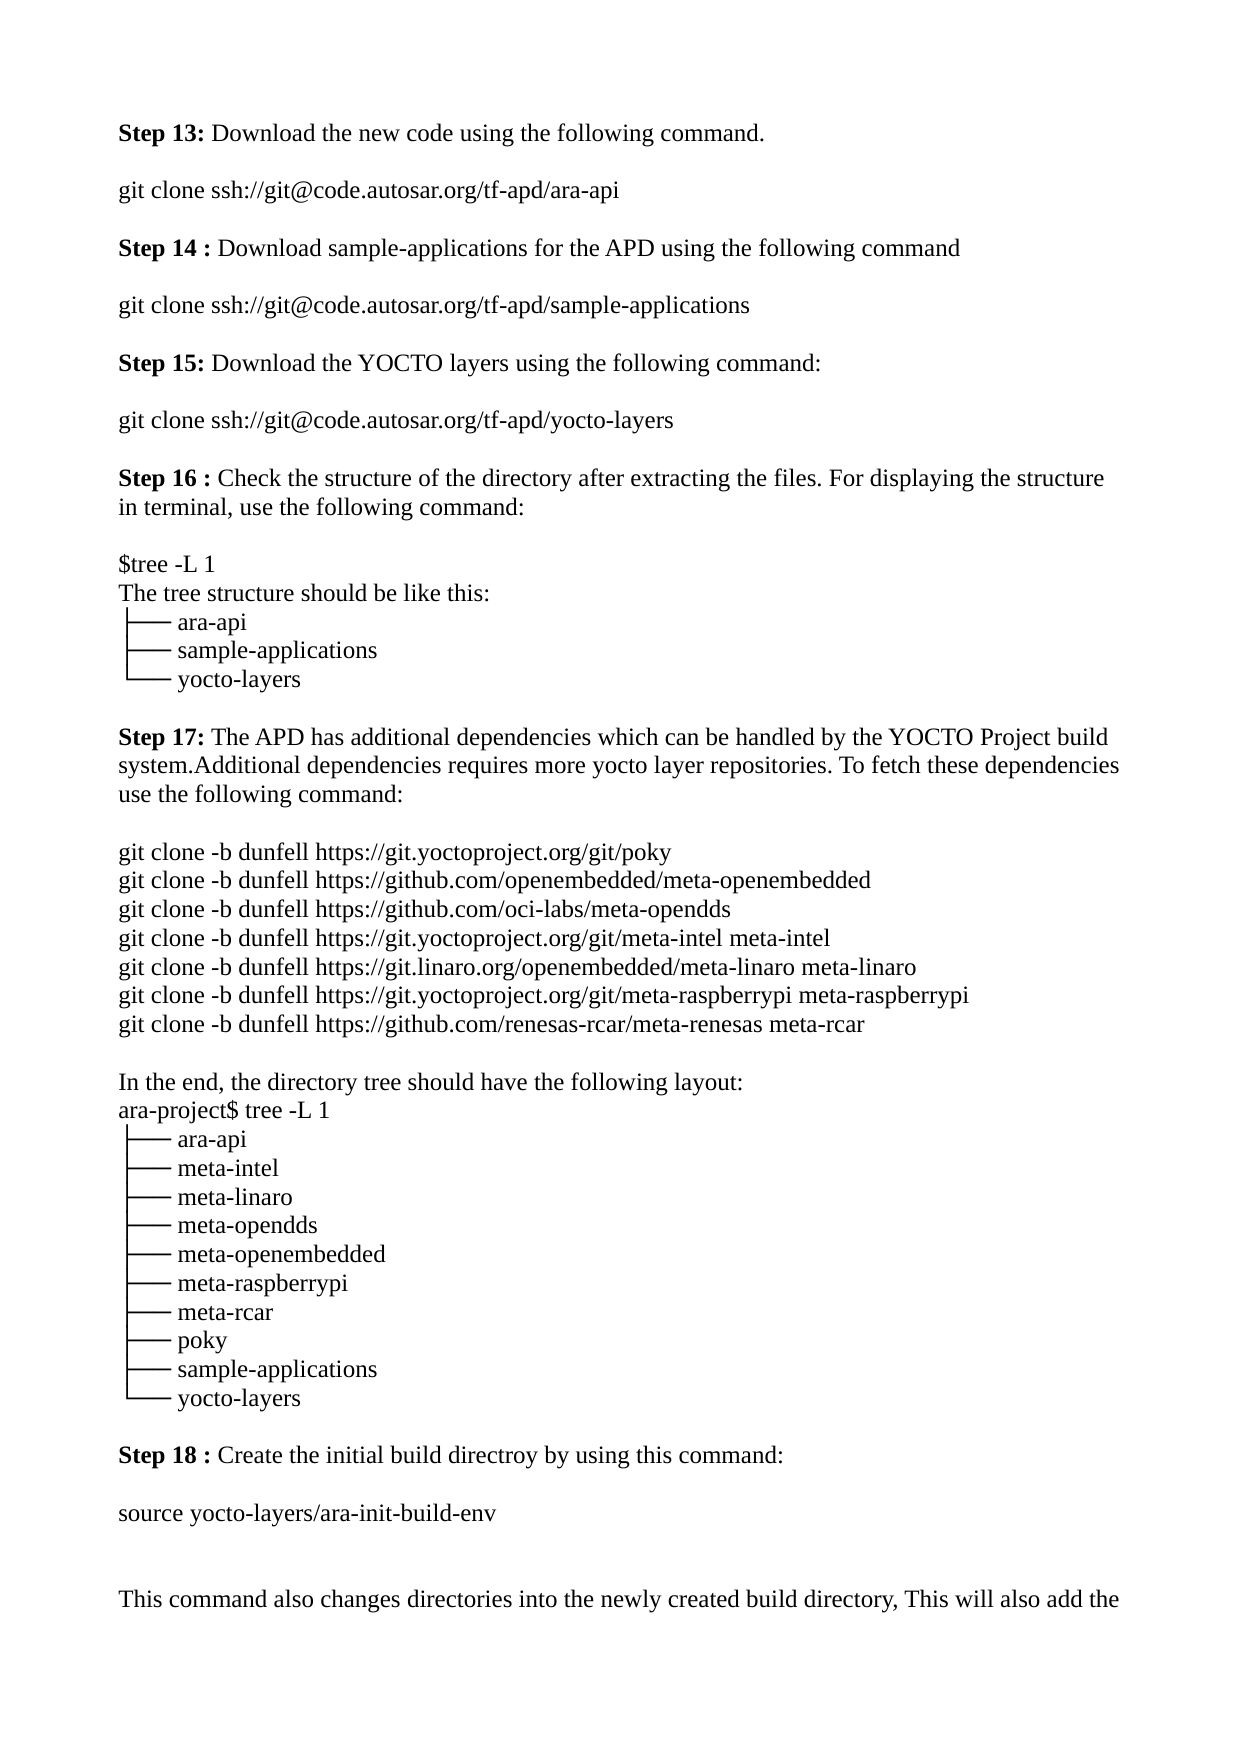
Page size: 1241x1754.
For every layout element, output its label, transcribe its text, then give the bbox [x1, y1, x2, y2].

text git clone -b dunfell https://git.linaro.org/openembedded/meta-linaro meta-linaro [118, 952, 1122, 981]
text ├── sample-applications [128, 636, 1122, 664]
text git clone ssh://git@code.autosar.org/tf-apd/sample-applications [118, 291, 1122, 319]
text git clone -b dunfell https://git.yoctoproject.org/git/poky [118, 837, 1122, 866]
text ├── ara-api [118, 1124, 126, 1153]
text ara-project$ tree -L 1 [118, 1096, 1122, 1124]
text └── yocto-layers [118, 664, 1122, 693]
text ├── meta-intel [128, 1153, 1122, 1182]
text git clone ssh://git@code.autosar.org/tf-apd/ara-api [118, 176, 1122, 204]
text Step 13: Download the new code using the following command. [118, 118, 1122, 147]
text git clone -b dunfell https://github.com/oci-labs/meta-opendds [118, 894, 1122, 923]
text git clone ssh://git@code.autosar.org/tf-apd/yocto-layers [118, 406, 1122, 434]
text git clone -b dunfell https://github.com/renesas-rcar/meta-renesas meta-rcar [118, 1009, 1122, 1038]
text Step 16 : Check the structure of the directory after extracting the files. For displaying the structure in terminal, use the following command: [118, 463, 1122, 521]
text git clone -b dunfell https://github.com/openembedded/meta-openembedded [118, 866, 1122, 894]
text ├── meta-linaro [128, 1182, 1122, 1211]
text ├── sample-applications [128, 1354, 1122, 1383]
text Step 15: Download the YOCTO layers using the following command: [118, 348, 1122, 377]
text ├── ara-api [128, 1124, 1122, 1153]
text git clone -b dunfell https://git.yoctoproject.org/git/meta-intel meta-intel [118, 923, 1122, 952]
text ├── ara-api [128, 607, 1122, 636]
text The tree structure should be like this: [118, 578, 1122, 607]
text In the end, the directory tree should have the following layout: [118, 1067, 1122, 1096]
text ├── poky [128, 1326, 1122, 1354]
text ├── meta-openembedded [128, 1239, 1122, 1268]
text Step 17: The APD has additional dependencies which can be handled by the YOCTO Project build system.Additional dependencies requires more yocto layer repositories. To fetch these dependencies use the following command: [118, 722, 1122, 808]
text git clone -b dunfell https://git.yoctoproject.org/git/meta-raspberrypi meta-raspberrypi [118, 981, 1122, 1009]
text ├── meta-rcar [128, 1297, 1122, 1326]
text ├── ara-api [118, 607, 126, 636]
text └── yocto-layers [118, 1383, 1122, 1412]
text $tree -L 1 [118, 549, 1122, 578]
text Step 14 : Download sample-applications for the APD using the following command [118, 233, 1122, 262]
text ├── poky [118, 1326, 126, 1354]
text source yocto-layers/ara-init-build-env [118, 1498, 1122, 1527]
text ├── meta-opendds [128, 1211, 1122, 1239]
text ├── meta-raspberrypi [128, 1268, 1122, 1297]
text Step 18 : Create the initial build directroy by using this command: [118, 1441, 1122, 1469]
text This command also changes directories into the newly created build directory, This will also add the [118, 1584, 1122, 1613]
